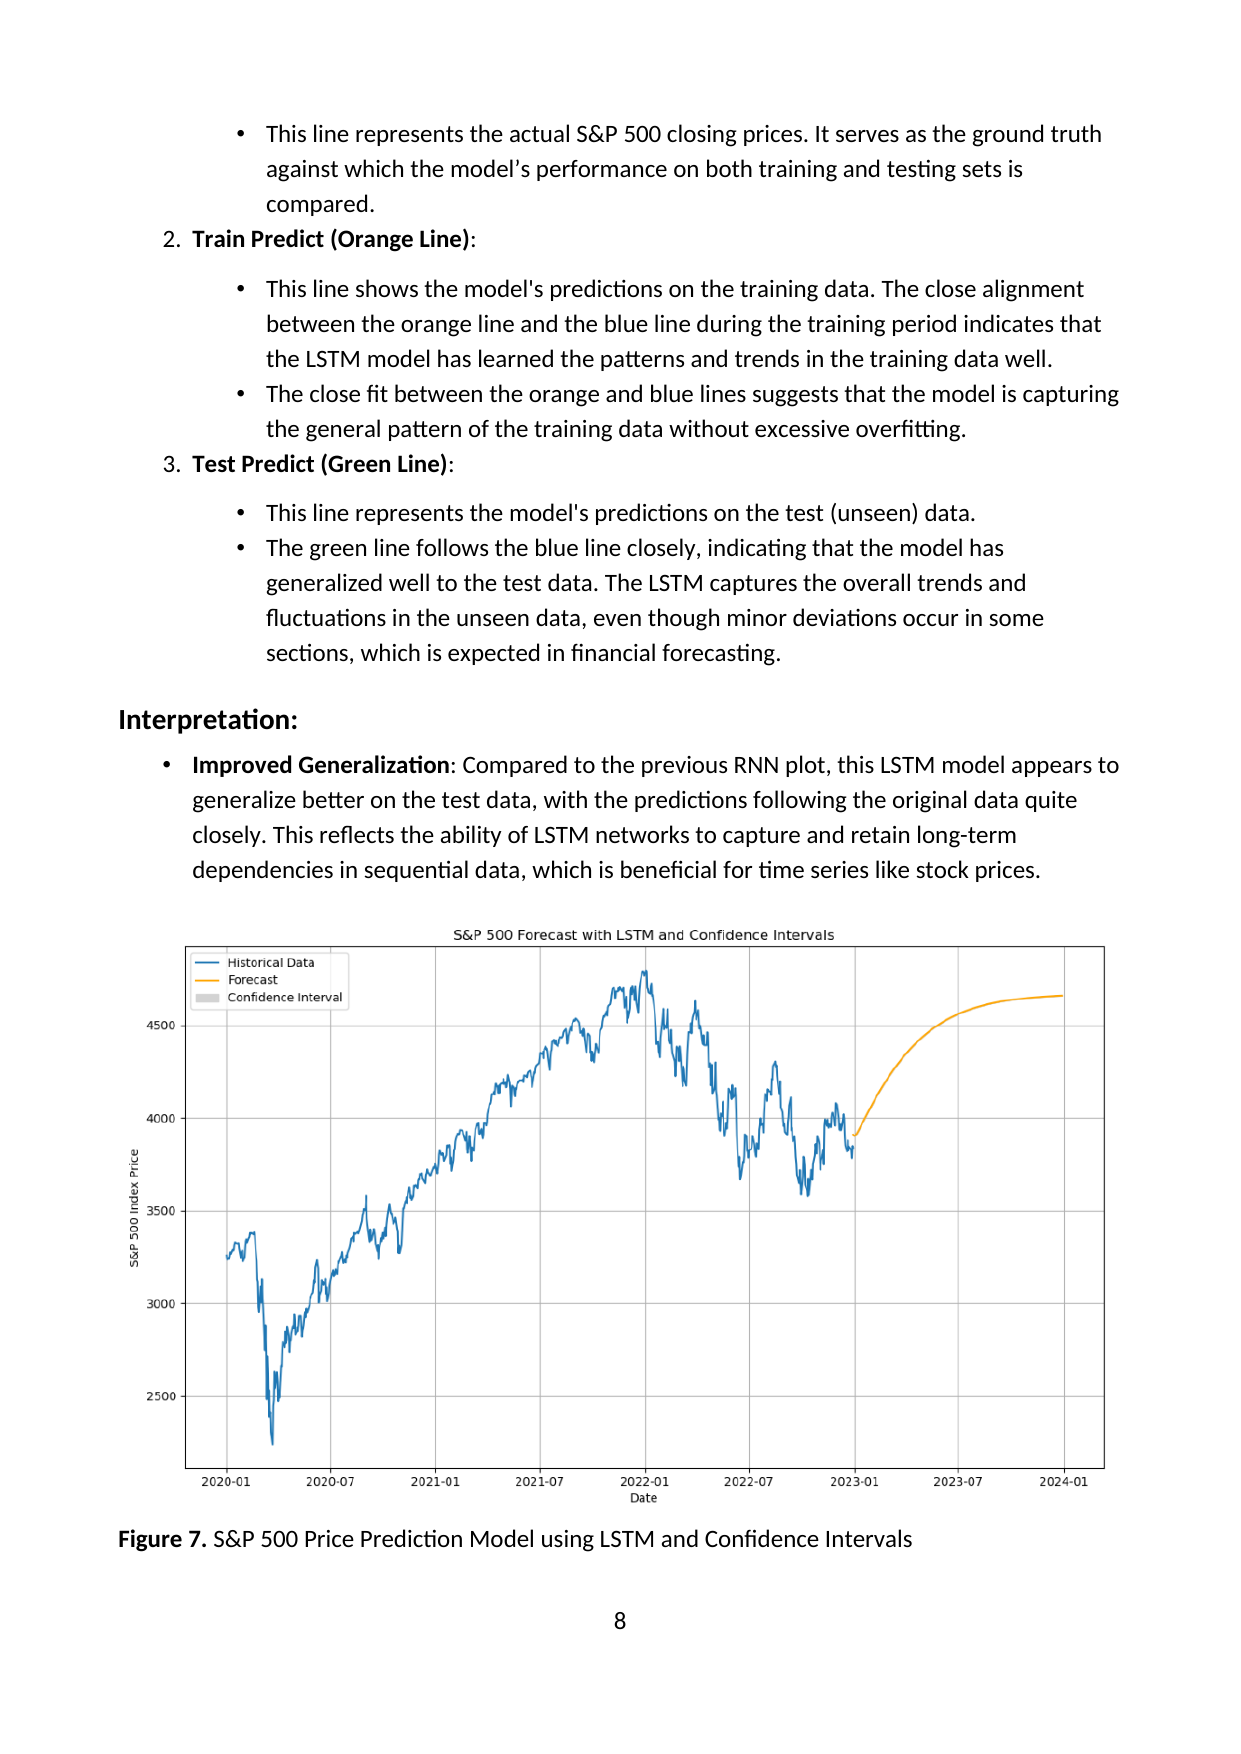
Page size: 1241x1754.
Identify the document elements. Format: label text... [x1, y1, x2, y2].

list Test Predict (Green Line): [162, 448, 1122, 478]
list This line shows the model's predictions on the training data. The close alignment between the orange line and the blue line during the training period indicates that the LSTM model has learned the patterns and trends in the training data well. [236, 273, 1122, 373]
subtitle Interpretation: [118, 701, 1122, 737]
list Improved Generalization: Compared to the previous RNN plot, this LSTM model appears to generalize better on the test data, with the predictions following the original data quite closely. This reflects the ability of LSTM networks to capture and retain long-term dependencies in sequential data, which is beneficial for time series like stock prices. [162, 749, 1122, 885]
picture [118, 904, 1123, 1504]
list This line represents the actual S&P 500 closing prices. It serves as the ground truth against which the model’s performance on both training and testing sets is compared. [236, 118, 1122, 219]
list Train Predict (Orange Line): [162, 223, 1122, 254]
list The close fit between the orange and blue lines suggests that the model is capturing the general pattern of the training data without excessive overfitting. [236, 378, 1122, 443]
list The green line follows the blue line closely, indicating that the model has generalized well to the test data. The LSTM captures the overall trends and fluctuations in the unseen data, even though minor deviations occur in some sections, which is expected in financial forecasting. [236, 532, 1122, 668]
text Figure 7. S&P 500 Price Prediction Model using LSTM and Confidence Intervals [118, 1523, 1122, 1553]
list This line represents the model's predictions on the test (unseen) data. [236, 497, 1122, 528]
